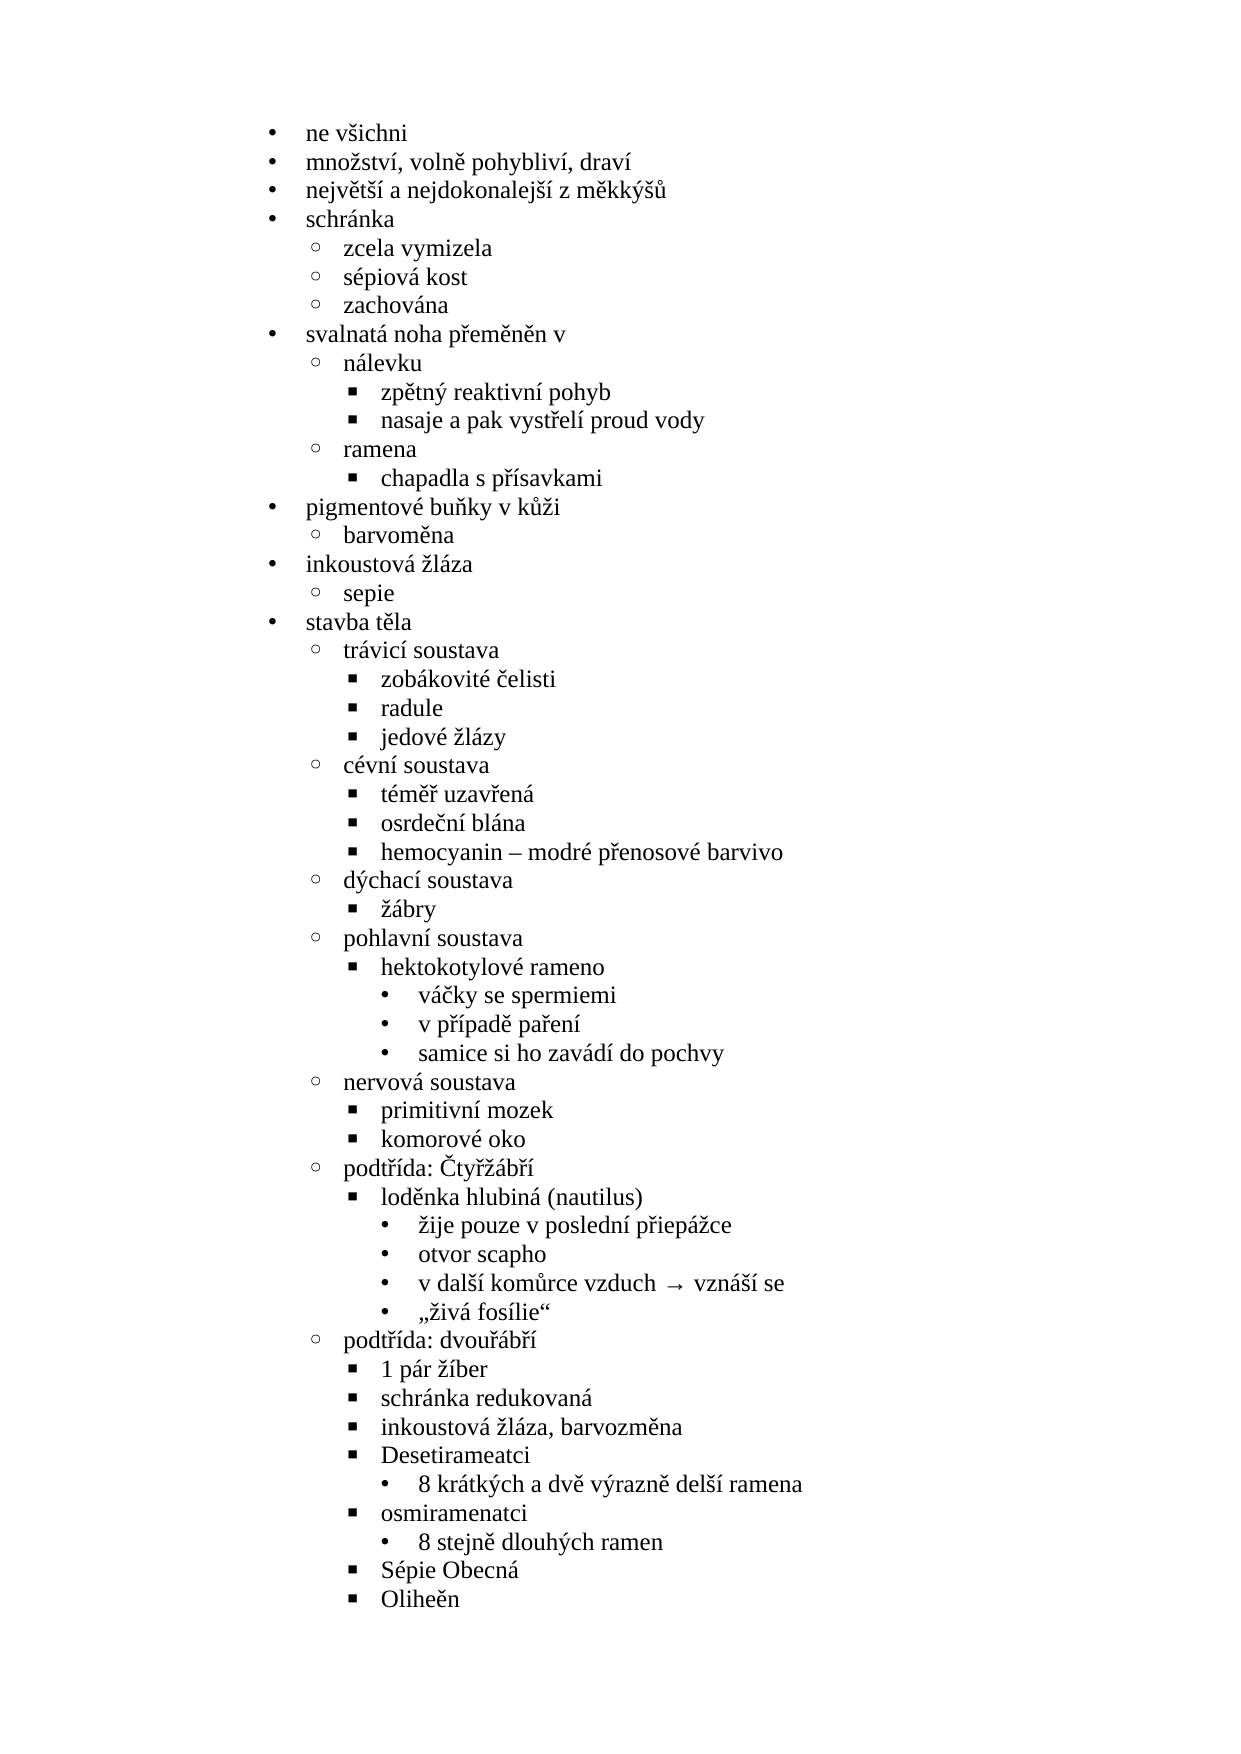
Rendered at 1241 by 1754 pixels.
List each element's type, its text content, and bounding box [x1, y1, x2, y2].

list v další komůrce vzduch → vznáší se [381, 1268, 1122, 1297]
list podtřída: Čtyřžábří [306, 1153, 1122, 1182]
list otvor scapho [381, 1239, 1122, 1268]
list nálevku [306, 348, 1122, 377]
list primitivní mozek [343, 1096, 1122, 1124]
list podtřída: dvouřábří [306, 1326, 1122, 1354]
list zcela vymizela [306, 233, 1122, 262]
list 8 krátkých a dvě výrazně delší ramena [381, 1469, 1122, 1498]
list chapadla s přísavkami [343, 463, 1122, 492]
list téměř uzavřená [343, 779, 1122, 808]
list inkoustová žláza [268, 549, 1122, 578]
list samice si ho zavádí do pochvy [381, 1038, 1122, 1067]
list Desetirameatci [343, 1441, 1122, 1469]
list osrdeční blána [343, 808, 1122, 837]
list 8 stejně dlouhých ramen [381, 1527, 1122, 1556]
list barvoměna [306, 521, 1122, 549]
list osmiramenatci [343, 1498, 1122, 1527]
list jedové žlázy [343, 722, 1122, 751]
list Oliheěn [343, 1584, 1122, 1613]
list v případě paření [381, 1009, 1122, 1038]
list „živá fosílie“ [381, 1297, 1122, 1326]
list žábry [343, 894, 1122, 923]
list 1 pár žíber [343, 1354, 1122, 1383]
list cévní soustava [306, 751, 1122, 779]
list hemocyanin – modré přenosové barvivo [343, 837, 1122, 866]
list nasaje a pak vystřelí proud vody [343, 406, 1122, 434]
list žije pouze v poslední přiepážce [381, 1211, 1122, 1239]
list váčky se spermiemi [381, 981, 1122, 1009]
list sépiová kost [306, 262, 1122, 291]
list zpětný reaktivní pohyb [343, 377, 1122, 406]
list nervová soustava [306, 1067, 1122, 1096]
list komorové oko [343, 1124, 1122, 1153]
list Sépie Obecná [343, 1556, 1122, 1584]
list největší a nejdokonalejší z měkkýšů [268, 176, 1122, 204]
list množství, volně pohybliví, draví [268, 147, 1122, 176]
list svalnatá noha přeměněn v [268, 319, 1122, 348]
list zachována [306, 291, 1122, 319]
list zobákovité čelisti [343, 664, 1122, 693]
list sepie [306, 578, 1122, 607]
list hektokotylové rameno [343, 952, 1122, 981]
list schránka redukovaná [343, 1383, 1122, 1412]
list dýchací soustava [306, 866, 1122, 894]
list pohlavní soustava [306, 923, 1122, 952]
list radule [343, 693, 1122, 722]
list pigmentové buňky v kůži [268, 492, 1122, 521]
list trávicí soustava [306, 636, 1122, 664]
list inkoustová žláza, barvozměna [343, 1412, 1122, 1441]
list schránka [268, 204, 1122, 233]
list loděnka hlubiná (nautilus) [343, 1182, 1122, 1211]
list ne všichni [268, 118, 1122, 147]
list ramena [306, 434, 1122, 463]
list stavba těla [268, 607, 1122, 636]
